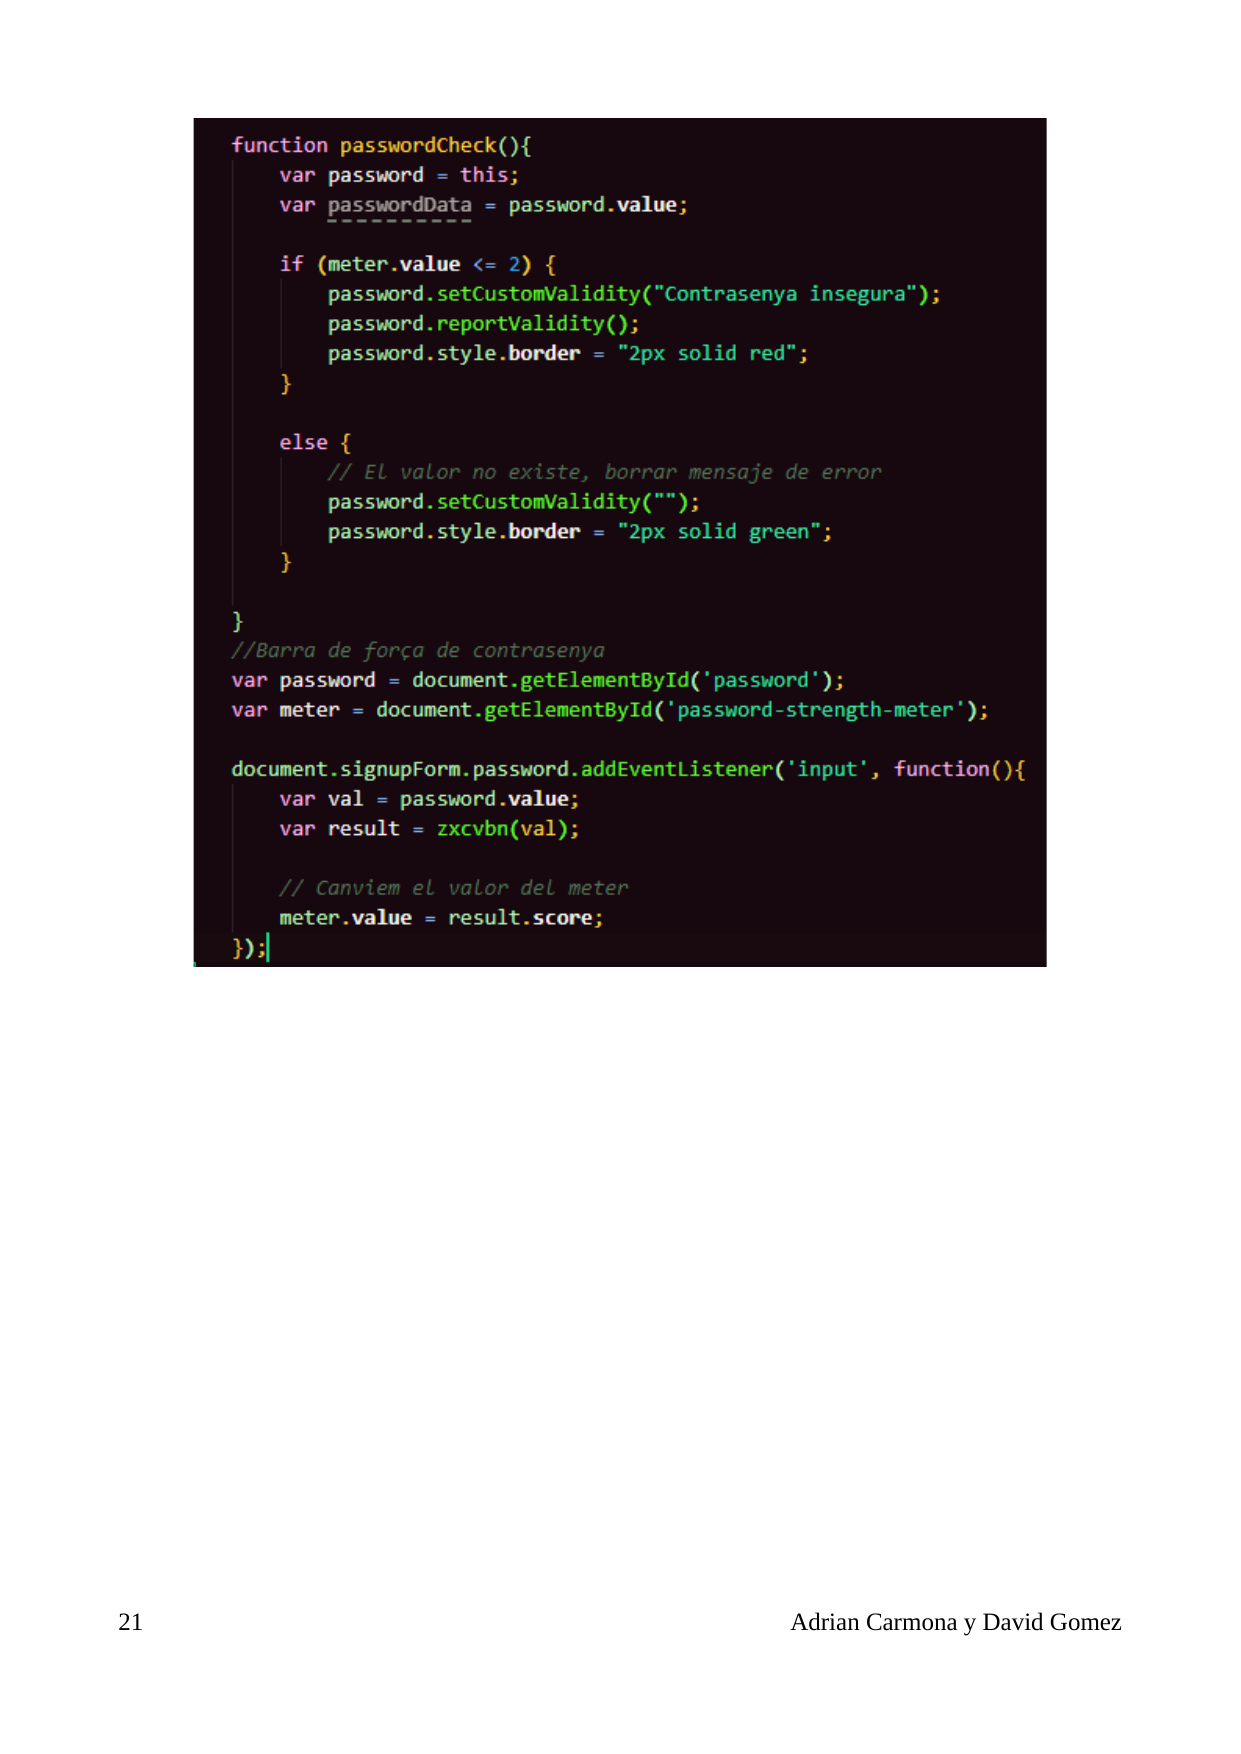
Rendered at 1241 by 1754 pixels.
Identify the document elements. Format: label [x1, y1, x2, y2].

picture [193, 118, 1047, 967]
